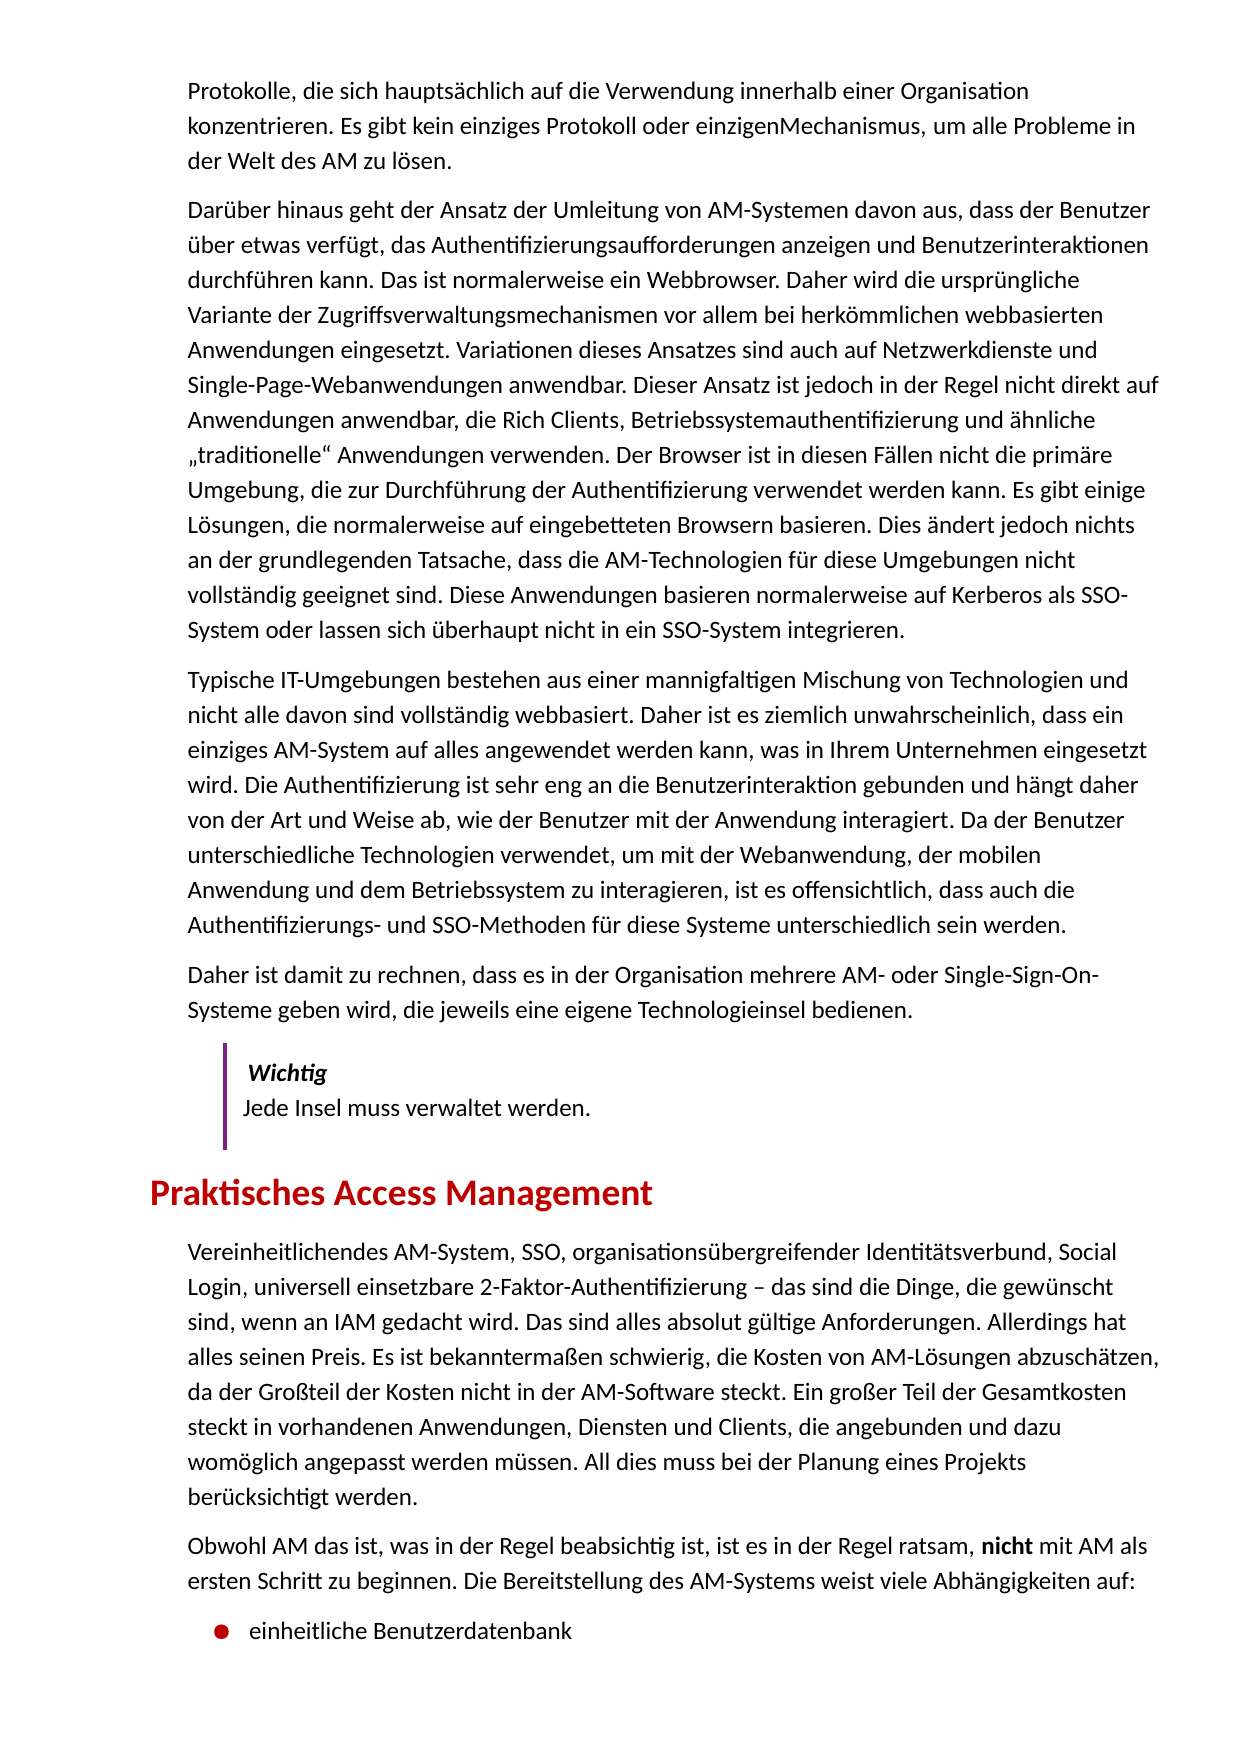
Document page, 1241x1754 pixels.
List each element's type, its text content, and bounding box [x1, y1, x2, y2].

text Daher ist damit zu rechnen, dass es in der Organisation mehrere AM- oder Single-Sign-On-Systeme geben wird, die jeweils eine eigene Technologieinsel bedienen. [187, 959, 1165, 1024]
text Vereinheitlichendes AM-System, SSO, organisationsübergreifender Identitätsverbund, Social Login, universell einsetzbare 2-Faktor-Authentifizierung – das sind die Dinge, die gewünscht sind, wenn an IAM gedacht wird. Das sind alles absolut gültige Anforderungen. Allerdings hat alles seinen Preis. Es ist bekanntermaßen schwierig, die Kosten von AM-Lösungen abzuschätzen, da der Großteil der Kosten nicht in der AM-Software steckt. Ein großer Teil der Gesamtkosten steckt in vorhandenen Anwendungen, Diensten und Clients, die angebunden und dazu womöglich angepasst werden müssen. All dies muss bei der Planung eines Projekts berücksichtigt werden. [187, 1236, 1165, 1511]
text Obwohl AM das ist, was in der Regel beabsichtig ist, ist es in der Regel ratsam, nicht mit AM als ersten Schritt zu beginnen. Die Bereitstellung des AM-Systems weist viele Abhängigkeiten auf: [187, 1530, 1165, 1596]
text Darüber hinaus geht der Ansatz der Umleitung von AM-Systemen davon aus, dass der Benutzer über etwas verfügt, das Authentifizierungsaufforderungen anzeigen und Benutzerinteraktionen durchführen kann. Das ist normalerweise ein Webbrowser. Daher wird die ursprüngliche Variante der Zugriffsverwaltungsmechanismen vor allem bei herkömmlichen webbasierten Anwendungen eingesetzt. Variationen dieses Ansatzes sind auch auf Netzwerkdienste und Single-Page-Webanwendungen anwendbar. Dieser Ansatz ist jedoch in der Regel nicht direkt auf Anwendungen anwendbar, die Rich Clients, Betriebssystemauthentifizierung und ähnliche „traditionelle“ Anwendungen verwenden. Der Browser ist in diesen Fällen nicht die primäre Umgebung, die zur Durchführung der Authentifizierung verwendet werden kann. Es gibt einige Lösungen, die normalerweise auf eingebetteten Browsern basieren. Dies ändert jedoch nichts an der grundlegenden Tatsache, dass die AM-Technologien für diese Umgebungen nicht vollständig geeignet sind. Diese Anwendungen basieren normalerweise auf Kerberos als SSO-System oder lassen sich überhaupt nicht in ein SSO-System integrieren. [187, 194, 1165, 645]
text Typische IT-Umgebungen bestehen aus einer mannigfaltigen Mischung von Technologien und nicht alle davon sind vollständig webbasiert. Daher ist es ziemlich unwahrscheinlich, dass ein einziges AM-System auf alles angewendet werden kann, was in Ihrem Unternehmen eingesetzt wird. Die Authentifizierung ist sehr eng an die Benutzerinteraktion gebunden und hängt daher von der Art und Weise ab, wie der Benutzer mit der Anwendung interagiert. Da der Benutzer unterschiedliche Technologien verwendet, um mit der Webanwendung, der mobilen Anwendung und dem Betriebssystem zu interagieren, ist es offensichtlich, dass auch die Authentifizierungs- und SSO-Methoden für diese Systeme unterschiedlich sein werden. [187, 664, 1165, 940]
table_header Wichtig Jede Insel muss verwaltet werden. [227, 1043, 1090, 1150]
text Protokolle, die sich hauptsächlich auf die Verwendung innerhalb einer Organisation konzentrieren. Es gibt kein einziges Protokoll oder einzigenMechanismus, um alle Probleme in der Welt des AM zu lösen. [187, 75, 1165, 176]
subtitle Praktisches Access Management [150, 1169, 1165, 1215]
list einheitliche Benutzerdatenbank [211, 1615, 1104, 1645]
